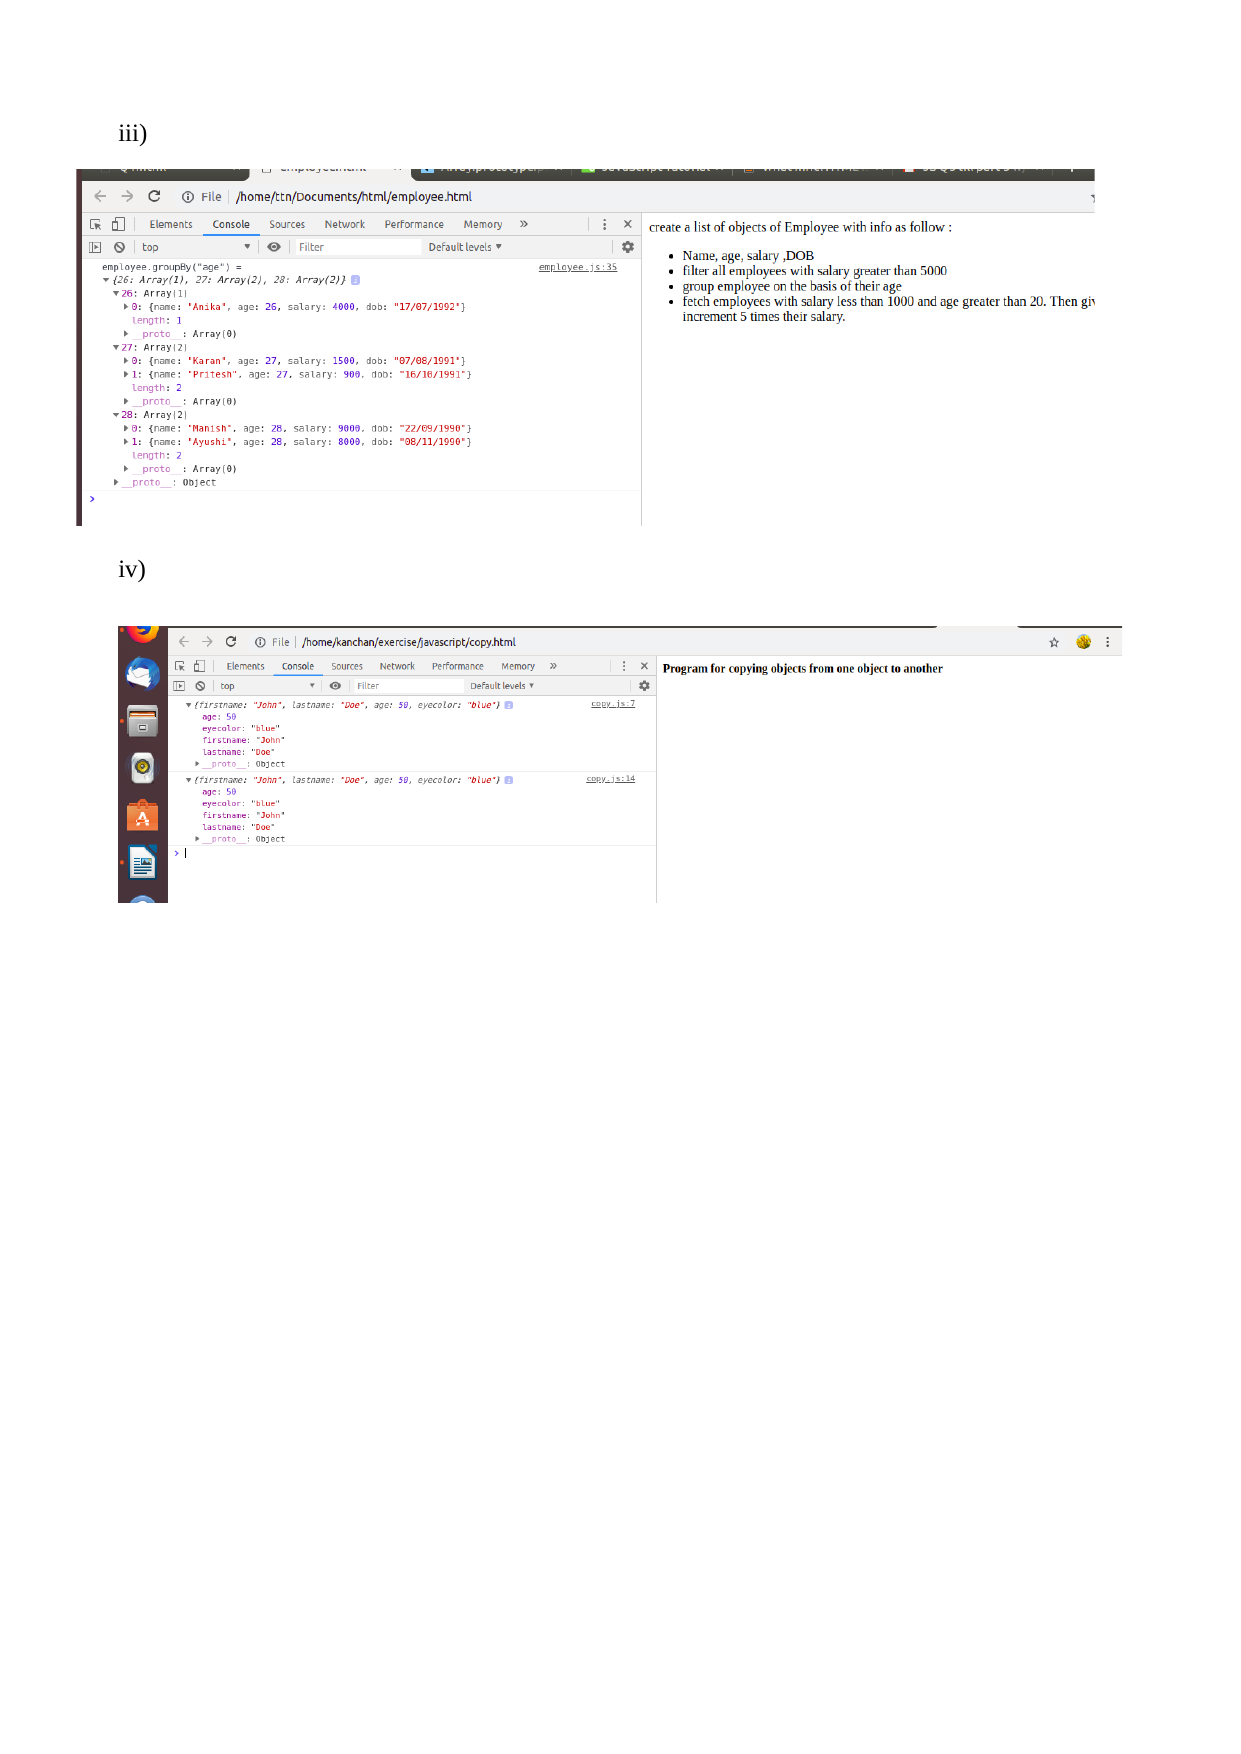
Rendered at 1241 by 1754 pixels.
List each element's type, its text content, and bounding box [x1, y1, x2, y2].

text iii) [118, 118, 1122, 147]
text iv) [118, 554, 1122, 583]
picture [76, 169, 1095, 526]
picture [118, 626, 1123, 903]
